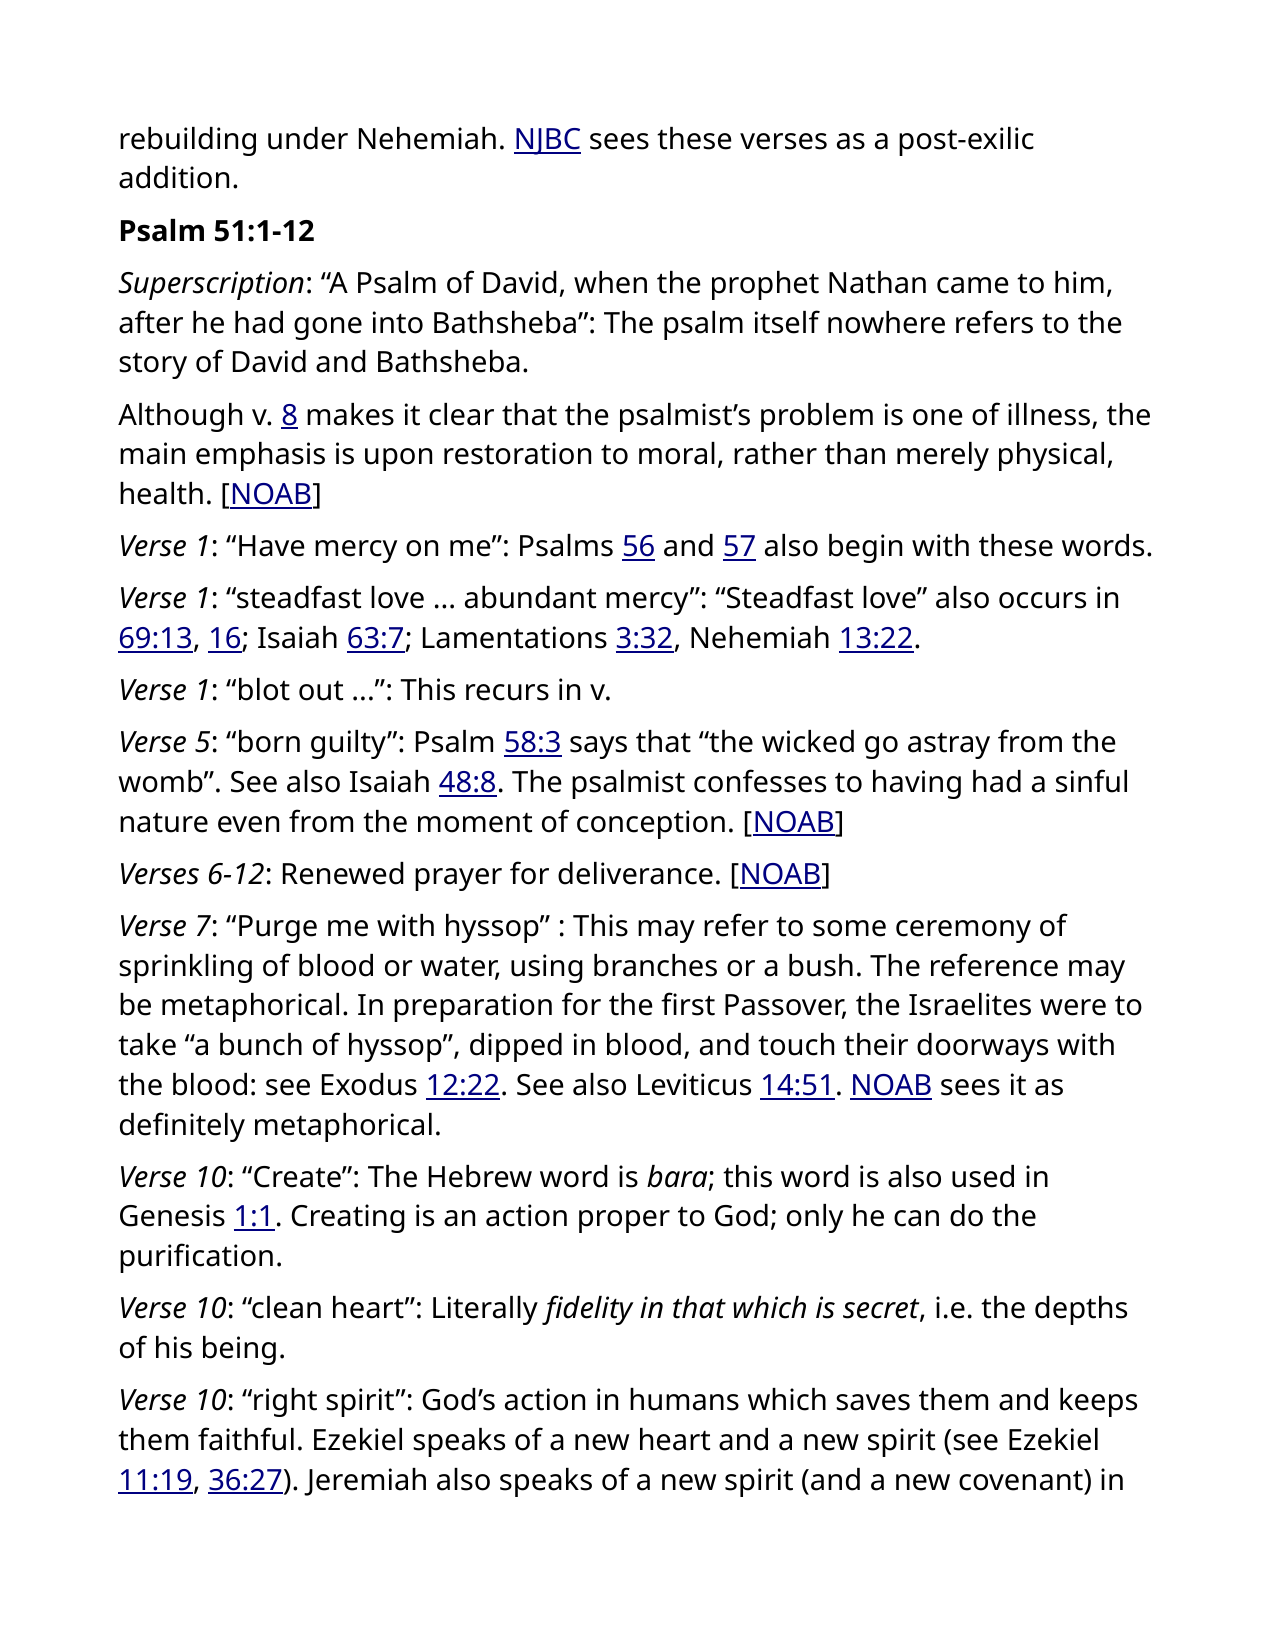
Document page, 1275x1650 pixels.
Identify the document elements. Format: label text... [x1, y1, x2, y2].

text Verse 1: “steadfast love ... abundant mercy”: “Steadfast love” also occurs in 69:13, 16; Isaiah 63:7; Lamentations 3:32, Nehemiah 13:22. [118, 577, 1157, 657]
text Verses 6-12: Renewed prayer for deliverance. [NOAB] [118, 853, 1157, 893]
text Verse 7: “Purge me with hyssop” : This may refer to some ceremony of sprinkling of blood or water, using branches or a bush. The reference may be metaphorical. In preparation for the first Passover, the Israelites were to take “a bunch of hyssop”, dipped in blood, and touch their doorways with the blood: see Exodus 12:22. See also Leviticus 14:51. NOAB sees it as definitely metaphorical. [118, 905, 1157, 1143]
text Verse 10: “right spirit”: God’s action in humans which saves them and keeps them faithful. Ezekiel speaks of a new heart and a new spirit (see Ezekiel 11:19, 36:27). Jeremiah also speaks of a new spirit (and a new covenant) in [118, 1379, 1157, 1498]
text Verse 1: “Have mercy on me”: Psalms 56 and 57 also begin with these words. [118, 525, 1157, 565]
text Verse 10: “clean heart”: Literally fidelity in that which is secret, i.e. the depths of his being. [118, 1287, 1157, 1367]
text Although v. 8 makes it clear that the psalmist’s problem is one of illness, the main emphasis is upon restoration to moral, rather than merely physical, health. [NOAB] [118, 394, 1157, 513]
text Verse 5: “born guilty”: Psalm 58:3 says that “the wicked go astray from the womb”. See also Isaiah 48:8. The psalmist confesses to having had a sinful nature even from the moment of conception. [NOAB] [118, 722, 1157, 841]
text Verse 10: “Create”: The Hebrew word is bara; this word is also used in Genesis 1:1. Creating is an action proper to God; only he can do the purification. [118, 1156, 1157, 1275]
text Superscription: “A Psalm of David, when the prophet Nathan came to him, after he had gone into Bathsheba”: The psalm itself nowhere refers to the story of David and Bathsheba. [118, 262, 1157, 381]
text Psalm 51:1-12 [118, 210, 1157, 250]
text rebuilding under Nehemiah. NJBC sees these verses as a post-exilic addition. [118, 118, 1157, 197]
text Verse 1: “blot out ...”: This recurs in v. [118, 669, 1157, 709]
